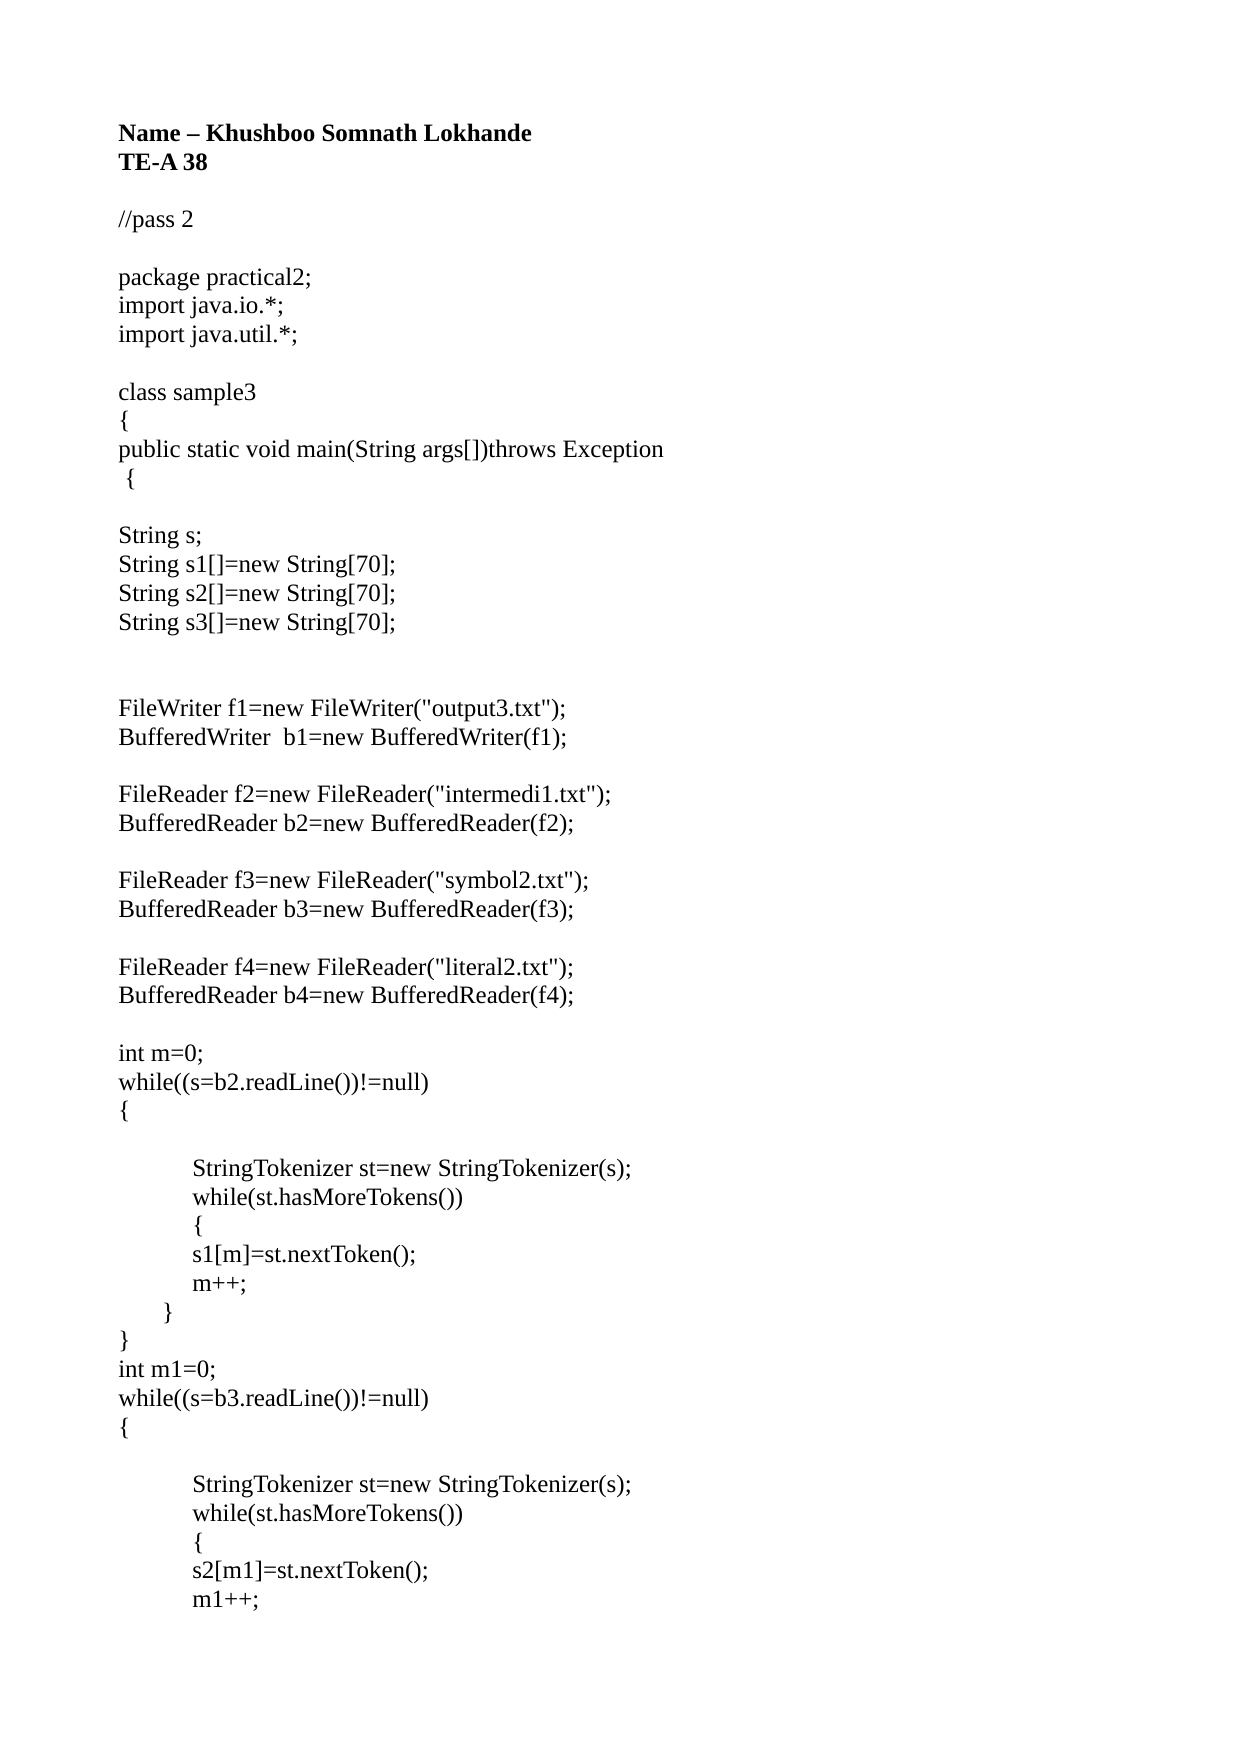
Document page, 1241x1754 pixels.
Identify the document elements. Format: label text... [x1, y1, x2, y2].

text BufferedReader b3=new BufferedReader(f3); [118, 894, 1122, 923]
text while(st.hasMoreTokens()) [118, 1498, 1122, 1527]
text s1[m]=st.nextToken(); [118, 1239, 1122, 1268]
text { [118, 1412, 1122, 1441]
text Name – Khushboo Somnath Lokhande [118, 118, 1122, 147]
text } [118, 1326, 1122, 1354]
text String s1[]=new String[70]; [118, 549, 1122, 578]
text StringTokenizer st=new StringTokenizer(s); [118, 1469, 1122, 1498]
text BufferedReader b2=new BufferedReader(f2); [118, 808, 1122, 837]
text class sample3 [118, 377, 1122, 406]
text String s; [118, 521, 1122, 549]
text { [118, 463, 1122, 492]
text String s2[]=new String[70]; [118, 578, 1122, 607]
text String s3[]=new String[70]; [118, 607, 1122, 636]
text BufferedWriter b1=new BufferedWriter(f1); [118, 722, 1122, 751]
text //pass 2 [118, 204, 1122, 233]
text FileReader f4=new FileReader("literal2.txt"); [118, 952, 1122, 981]
text BufferedReader b4=new BufferedReader(f4); [118, 981, 1122, 1009]
text m++; [118, 1268, 1122, 1297]
text FileReader f2=new FileReader("intermedi1.txt"); [118, 779, 1122, 808]
text public static void main(String args[])throws Exception [118, 434, 1122, 463]
text TE-A 38 [118, 147, 1122, 176]
text FileReader f3=new FileReader("symbol2.txt"); [118, 866, 1122, 894]
text { [118, 1211, 1122, 1239]
text { [118, 1096, 1122, 1124]
text import java.io.*; [118, 291, 1122, 319]
text } [118, 1297, 1122, 1326]
text while((s=b3.readLine())!=null) [118, 1383, 1122, 1412]
text import java.util.*; [118, 319, 1122, 348]
text { [118, 1527, 1122, 1556]
text int m=0; [118, 1038, 1122, 1067]
text FileWriter f1=new FileWriter("output3.txt"); [118, 693, 1122, 722]
text while(st.hasMoreTokens()) [118, 1182, 1122, 1211]
text package practical2; [118, 262, 1122, 291]
text while((s=b2.readLine())!=null) [118, 1067, 1122, 1096]
text m1++; [118, 1584, 1122, 1613]
text int m1=0; [118, 1354, 1122, 1383]
text StringTokenizer st=new StringTokenizer(s); [118, 1153, 1122, 1182]
text { [118, 406, 1122, 434]
text s2[m1]=st.nextToken(); [118, 1556, 1122, 1584]
